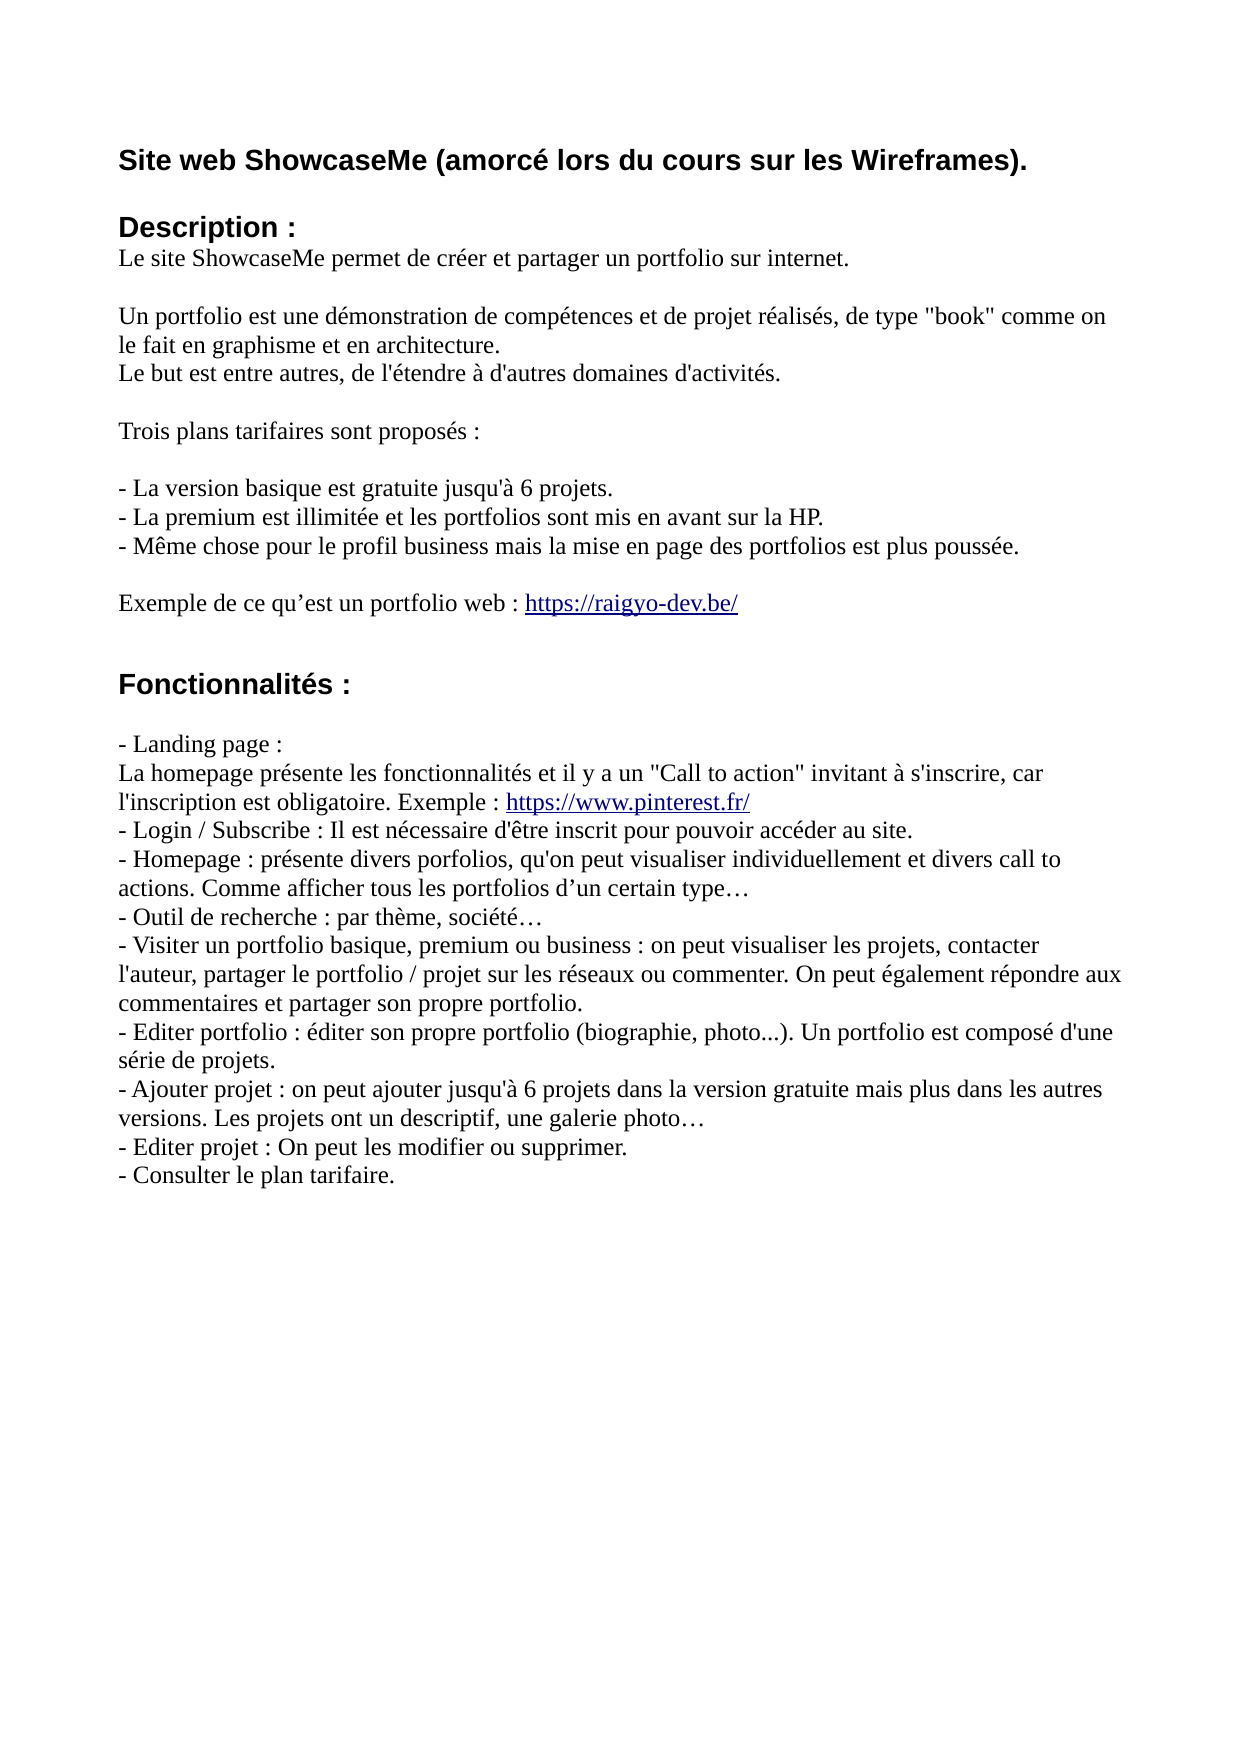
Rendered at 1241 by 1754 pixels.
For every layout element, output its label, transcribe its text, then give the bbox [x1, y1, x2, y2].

text - Editer projet : On peut les modifier ou supprimer. [118, 1132, 1122, 1160]
text - Outil de recherche : par thème, société… [118, 902, 1122, 930]
text Un portfolio est une démonstration de compétences et de projet réalisés, de type "book" comme on le fait en graphisme et en architecture. [118, 301, 1122, 358]
text - Consulter le plan tarifaire. [118, 1160, 1122, 1189]
text Le site ShowcaseMe permet de créer et partager un portfolio sur internet. [118, 243, 1122, 272]
text - Ajouter projet : on peut ajouter jusqu'à 6 projets dans la version gratuite mais plus dans les autres versions. Les projets ont un descriptif, une galerie photo… [118, 1074, 1122, 1132]
text - Login / Subscribe : Il est nécessaire d'être inscrit pour pouvoir accéder au site. [118, 815, 1122, 844]
text Exemple de ce qu’est un portfolio web : https://raigyo-dev.be/ [118, 588, 1122, 617]
text - Editer portfolio : éditer son propre portfolio (biographie, photo...). Un portfolio est composé d'une série de projets. [118, 1017, 1122, 1074]
subtitle Site web ShowcaseMe (amorcé lors du cours sur les Wireframes). [118, 143, 1122, 177]
text - Homepage : présente divers porfolios, qu'on peut visualiser individuellement et divers call to actions. Comme afficher tous les portfolios d’un certain type… [118, 844, 1122, 902]
subtitle Description : [118, 210, 1122, 243]
text - La premium est illimitée et les portfolios sont mis en avant sur la HP. [118, 502, 1122, 531]
subtitle Fonctionnalités : [118, 667, 1122, 700]
text La homepage présente les fonctionnalités et il y a un "Call to action" invitant à s'inscrire, car l'inscription est obligatoire. Exemple : https://www.pinterest.fr/ [118, 758, 1122, 815]
text - La version basique est gratuite jusqu'à 6 projets. [118, 473, 1122, 502]
text Le but est entre autres, de l'étendre à d'autres domaines d'activités. [118, 358, 1122, 387]
text - Visiter un portfolio basique, premium ou business : on peut visualiser les projets, contacter l'auteur, partager le portfolio / projet sur les réseaux ou commenter. On peut également répondre aux commentaires et partager son propre portfolio. [118, 930, 1122, 1017]
text Trois plans tarifaires sont proposés : [118, 416, 1122, 445]
text - Landing page : [118, 729, 1122, 758]
text - Même chose pour le profil business mais la mise en page des portfolios est plus poussée. [118, 531, 1122, 560]
